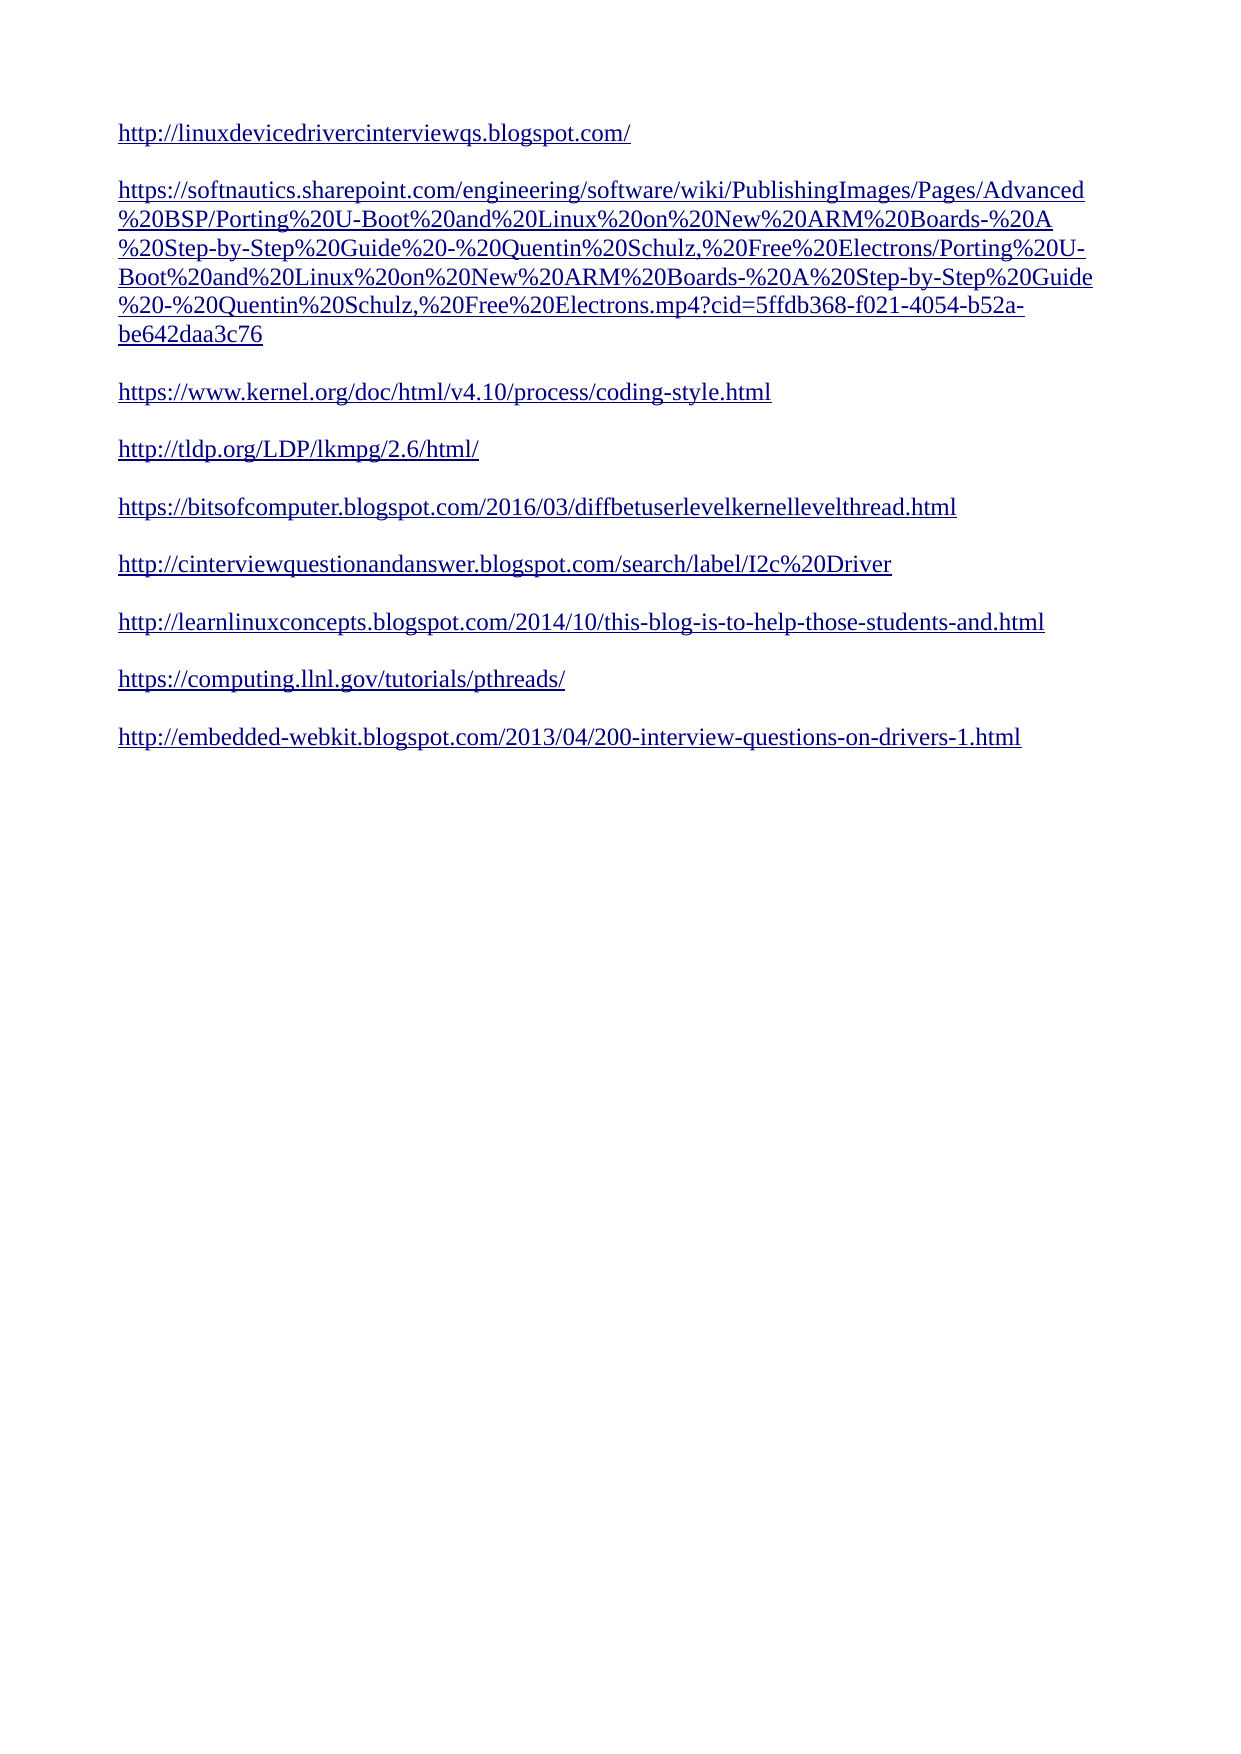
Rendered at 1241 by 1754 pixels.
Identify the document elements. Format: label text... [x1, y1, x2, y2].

text https://bitsofcomputer.blogspot.com/2016/03/diffbetuserlevelkernellevelthread.html [118, 492, 1122, 521]
text http://cinterviewquestionandanswer.blogspot.com/search/label/I2c%20Driver [118, 549, 1122, 578]
text http://learnlinuxconcepts.blogspot.com/2014/10/this-blog-is-to-help-those-students-and.html [118, 607, 1122, 636]
text http://linuxdevicedrivercinterviewqs.blogspot.com/ [118, 118, 1122, 147]
text http://tldp.org/LDP/lkmpg/2.6/html/ [118, 434, 1122, 463]
text https://softnautics.sharepoint.com/engineering/software/wiki/PublishingImages/Pages/Advanced%20BSP/Porting%20U-Boot%20and%20Linux%20on%20New%20ARM%20Boards-%20A%20Step-by-Step%20Guide%20-%20Quentin%20Schulz,%20Free%20Electrons/Porting%20U-Boot%20and%20Linux%20on%20New%20ARM%20Boards-%20A%20Step-by-Step%20Guide%20-%20Quentin%20Schulz,%20Free%20Electrons.mp4?cid=5ffdb368-f021-4054-b52a-be642daa3c76 [118, 176, 1122, 348]
text https://www.kernel.org/doc/html/v4.10/process/coding-style.html [118, 377, 1122, 406]
text http://embedded-webkit.blogspot.com/2013/04/200-interview-questions-on-drivers-1.html [118, 722, 1122, 751]
text https://computing.llnl.gov/tutorials/pthreads/ [118, 664, 1122, 693]
